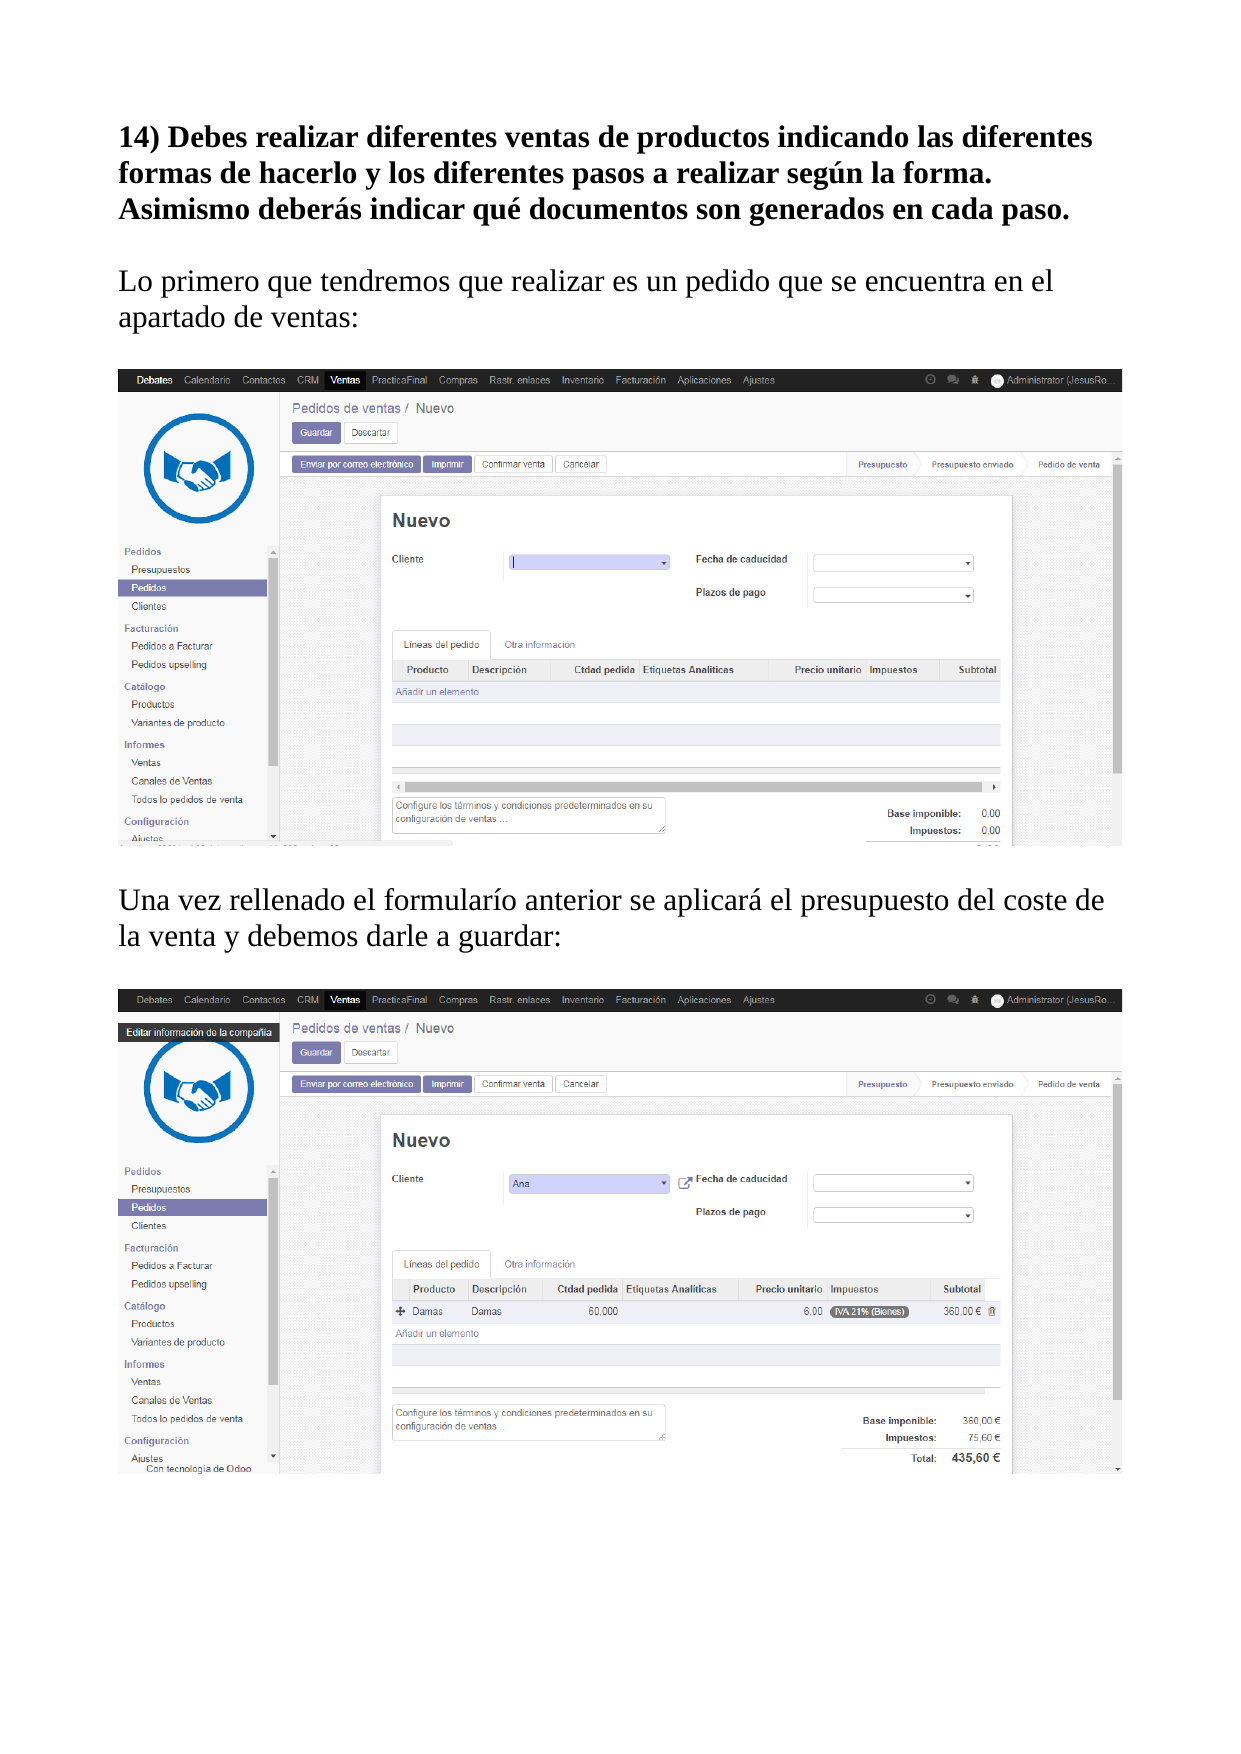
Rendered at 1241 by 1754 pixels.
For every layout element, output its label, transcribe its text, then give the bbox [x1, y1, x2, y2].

text Lo primero que tendremos que realizar es un pedido que se encuentra en el apartado de ventas: [118, 262, 1122, 334]
text 14) Debes realizar diferentes ventas de productos indicando las diferentes formas de hacerlo y los diferentes pasos a realizar según la forma. Asimismo deberás indicar qué documentos son generados en cada paso. [118, 118, 1122, 226]
text Una vez rellenado el formularío anterior se aplicará el presupuesto del coste de la venta y debemos darle a guardar: [118, 881, 1122, 953]
picture [118, 369, 1123, 846]
picture [118, 989, 1123, 1474]
